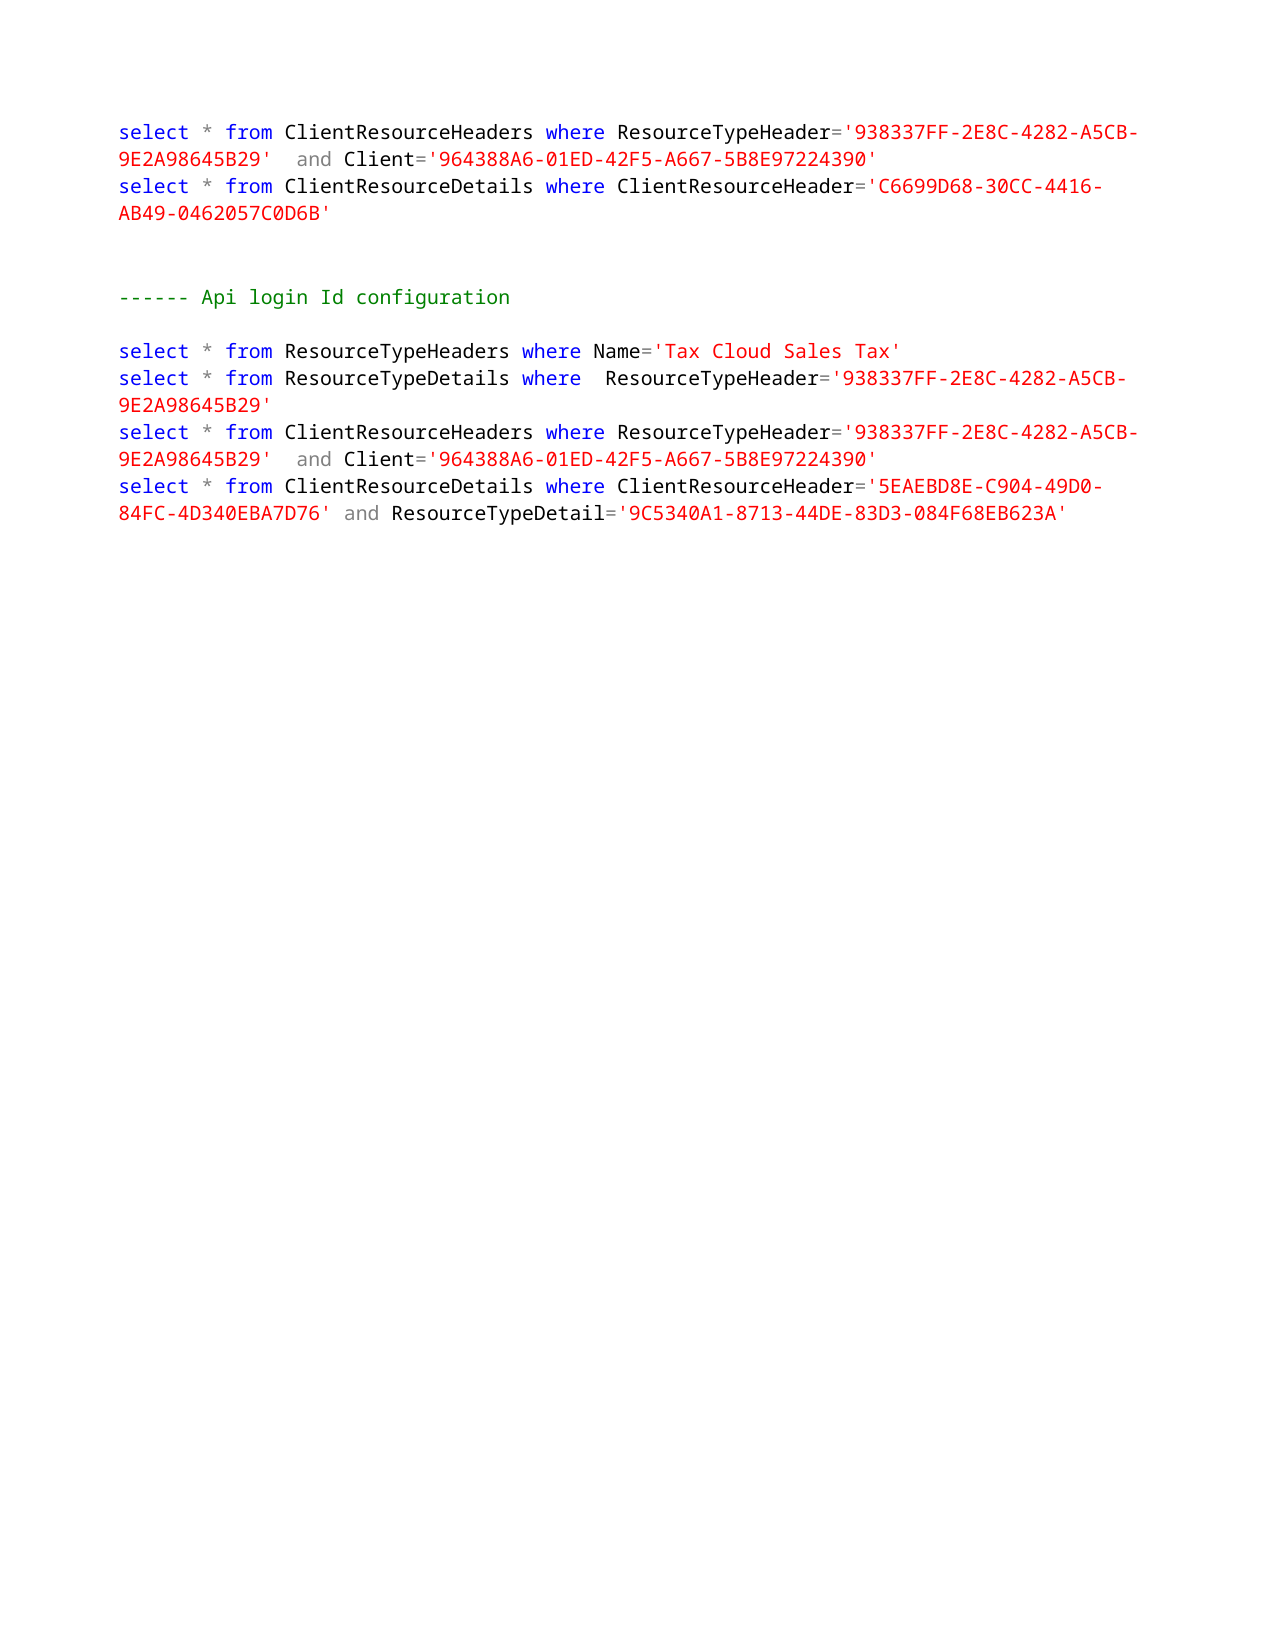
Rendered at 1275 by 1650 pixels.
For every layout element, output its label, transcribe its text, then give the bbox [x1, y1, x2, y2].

text select * from ClientResourceHeaders where ResourceTypeHeader='938337FF-2E8C-4282-A5CB-9E2A98645B29' and Client='964388A6-01ED-42F5-A667-5B8E97224390' [118, 418, 1157, 472]
text select * from ClientResourceDetails where ClientResourceHeader='C6699D68-30CC-4416-AB49-0462057C0D6B' [118, 172, 1157, 226]
text ------ Api login Id configuration [118, 283, 1157, 311]
text select * from ClientResourceHeaders where ResourceTypeHeader='938337FF-2E8C-4282-A5CB-9E2A98645B29' and Client='964388A6-01ED-42F5-A667-5B8E97224390' [118, 118, 1157, 172]
text select * from ResourceTypeHeaders where Name='Tax Cloud Sales Tax' [118, 337, 1157, 364]
text select * from ClientResourceDetails where ClientResourceHeader='5EAEBD8E-C904-49D0-84FC-4D340EBA7D76' and ResourceTypeDetail='9C5340A1-8713-44DE-83D3-084F68EB623A' [118, 472, 1157, 526]
text select * from ResourceTypeDetails where ResourceTypeHeader='938337FF-2E8C-4282-A5CB-9E2A98645B29' [118, 364, 1157, 418]
